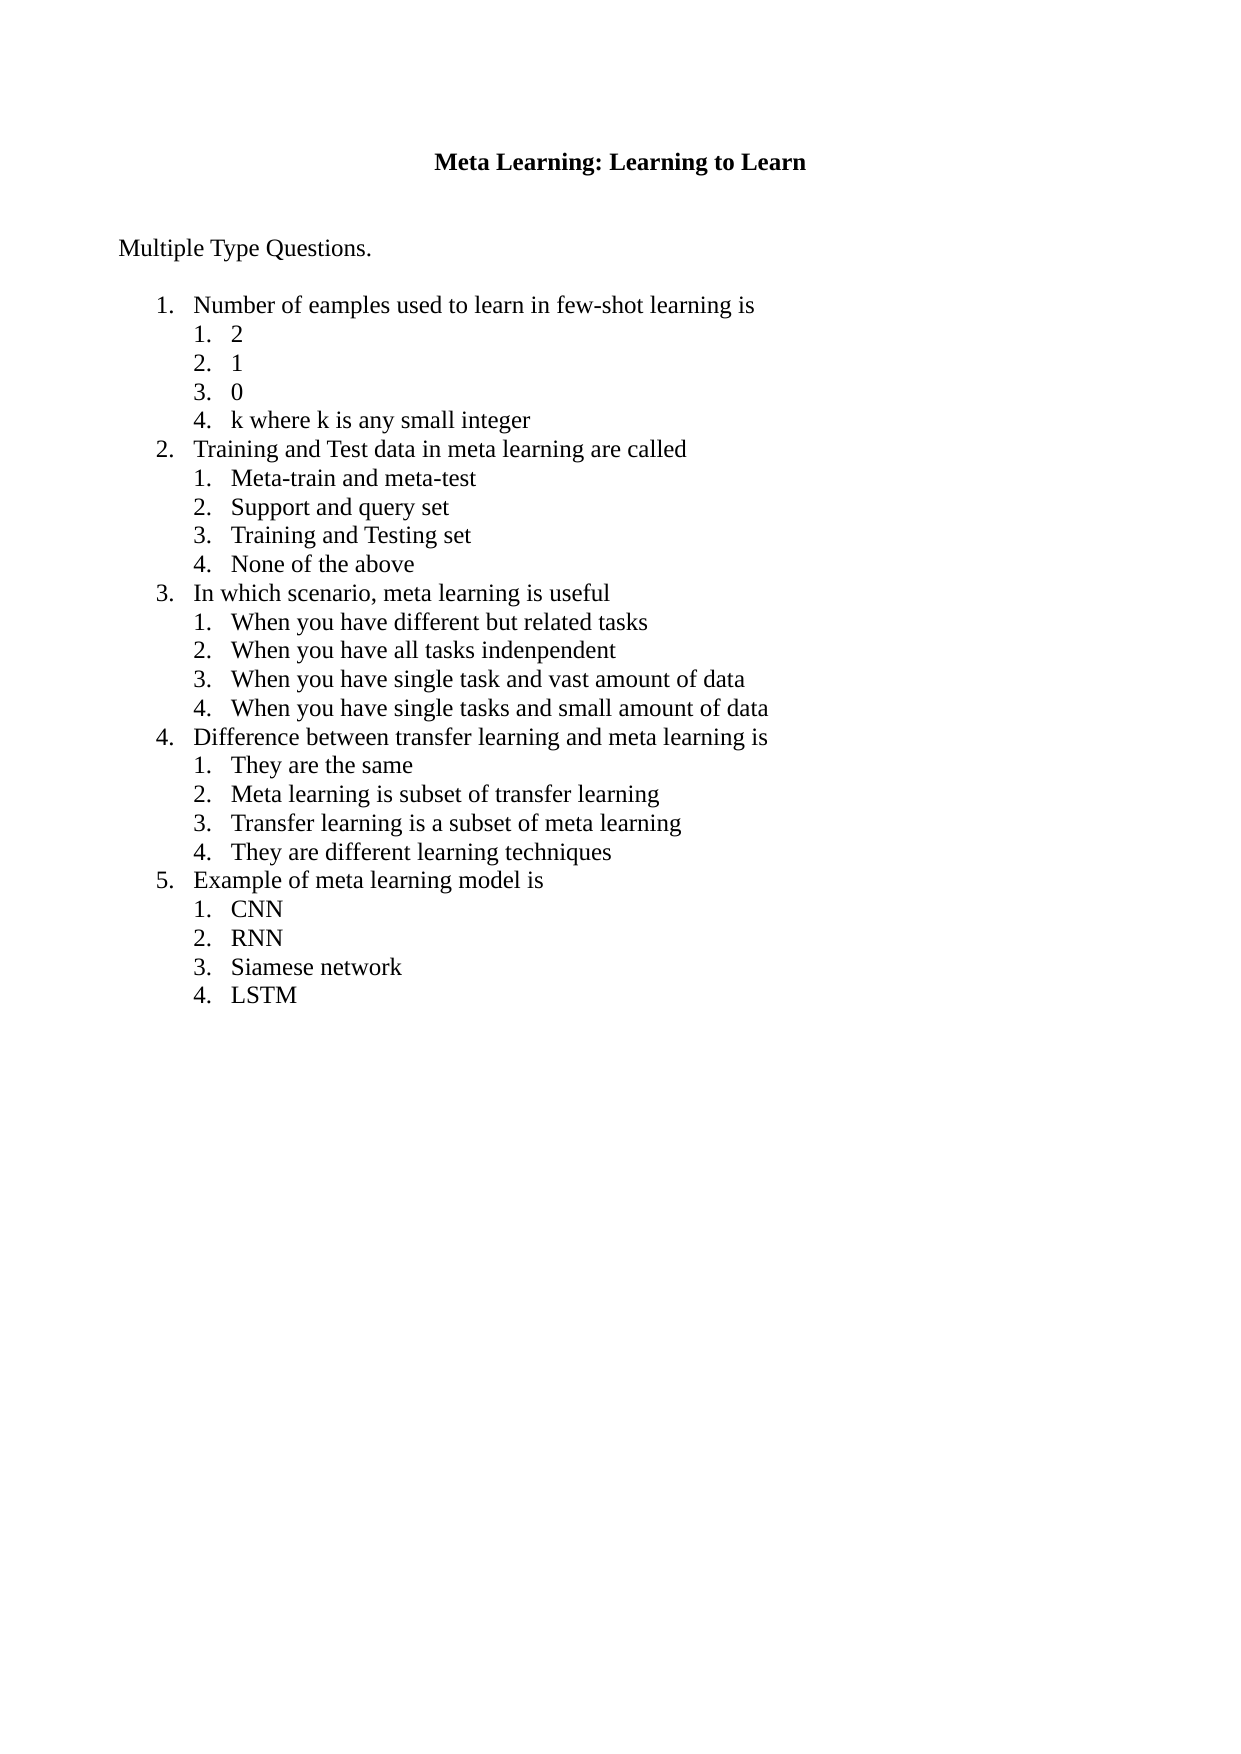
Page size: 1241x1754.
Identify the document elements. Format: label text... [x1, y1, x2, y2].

list Siamese network [193, 952, 1122, 981]
list In which scenario, meta learning is useful [156, 578, 1122, 607]
list Meta learning is subset of transfer learning [193, 779, 1122, 808]
list Meta-train and meta-test [193, 463, 1122, 492]
list Support and query set [193, 492, 1122, 521]
list Number of eamples used to learn in few-shot learning is [156, 291, 1122, 319]
list When you have single tasks and small amount of data [193, 693, 1122, 722]
list RNN [193, 923, 1122, 952]
text Meta Learning: Learning to Learn [118, 147, 1122, 176]
list Training and Test data in meta learning are called [156, 434, 1122, 463]
list None of the above [193, 549, 1122, 578]
list LSTM [193, 981, 1122, 1009]
list Training and Testing set [193, 521, 1122, 549]
list 2 [193, 319, 1122, 348]
list When you have different but related tasks [193, 607, 1122, 636]
list k where k is any small integer [193, 406, 1122, 434]
list They are the same [193, 751, 1122, 779]
list Difference between transfer learning and meta learning is [156, 722, 1122, 751]
list When you have single task and vast amount of data [193, 664, 1122, 693]
list 0 [193, 377, 1122, 406]
list They are different learning techniques [193, 837, 1122, 866]
list 1 [193, 348, 1122, 377]
list When you have all tasks indenpendent [193, 636, 1122, 664]
text Multiple Type Questions. [118, 233, 1122, 262]
list CNN [193, 894, 1122, 923]
list Example of meta learning model is [156, 866, 1122, 894]
list Transfer learning is a subset of meta learning [193, 808, 1122, 837]
